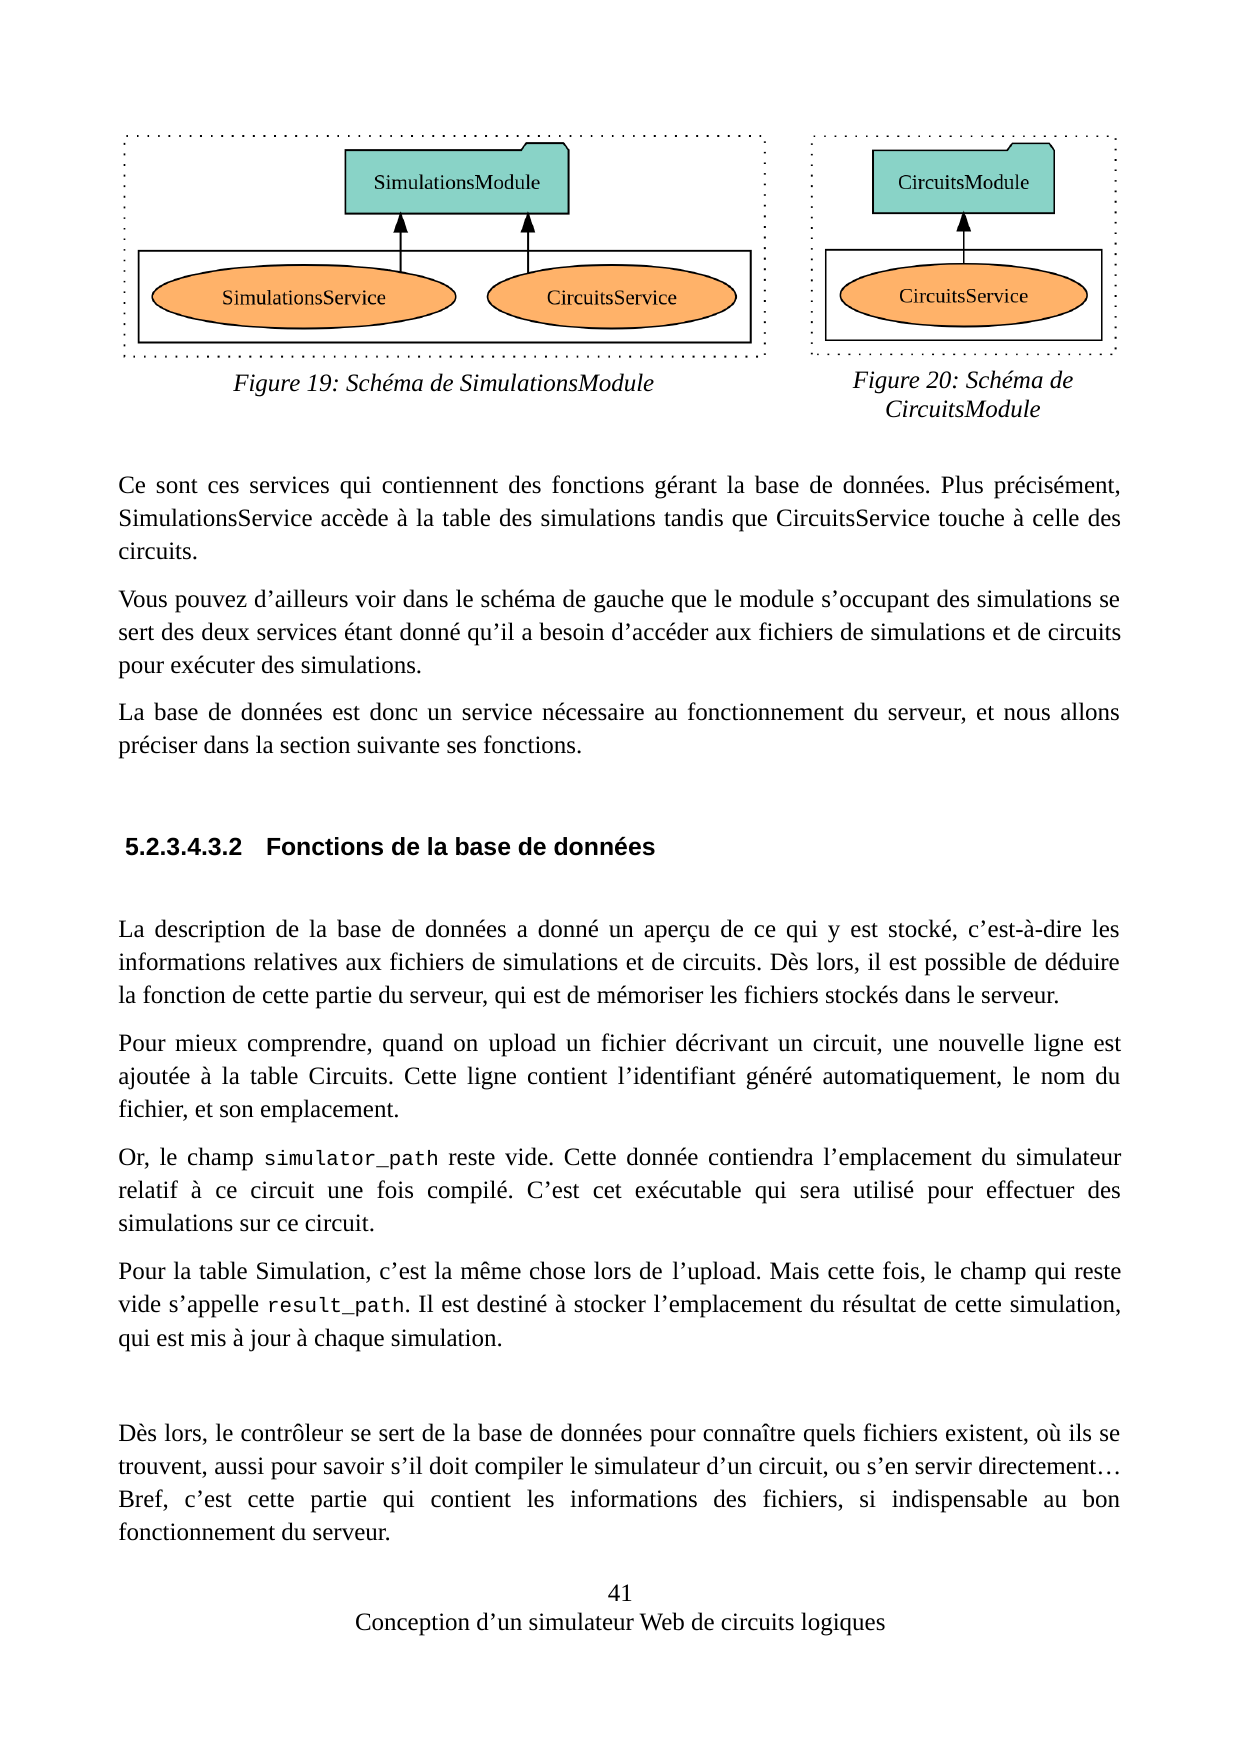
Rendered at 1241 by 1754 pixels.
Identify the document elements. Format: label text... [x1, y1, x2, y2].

text La base de données est donc un service nécessaire au fonctionnement du serveur, et nous allons préciser dans la section suivante ses fonctions. [118, 697, 1122, 759]
text Figure 20: Schéma de CircuitsModule [806, 360, 1122, 422]
subtitle Fonctions de la base de données [118, 832, 1122, 860]
text Pour mieux comprendre, quand on upload un fichier décrivant un circuit, une nouvelle ligne est ajoutée à la table Circuits. Cette ligne contient l’identifiant généré automatiquement, le nom du fichier, et son emplacement. [118, 1028, 1122, 1123]
text Pour la table Simulation, c’est la même chose lors de l’upload. Mais cette fois, le champ qui reste vide s’appelle result_path. Il est destiné à stocker l’emplacement du résultat de cette simulation, qui est mis à jour à chaque simulation. [118, 1256, 1122, 1352]
text La description de la base de données a donné un aperçu de ce qui y est stocké, c’est-à-dire les informations relatives aux fichiers de simulations et de circuits. Dès lors, il est possible de déduire la fonction de cette partie du serveur, qui est de mémoriser les fichiers stockés dans le serveur. [118, 914, 1122, 1009]
text Ce sont ces services qui contiennent des fonctions gérant la base de données. Plus précisément, SimulationsService accède à la table des simulations tandis que CircuitsService touche à celle des circuits. [118, 470, 1122, 565]
picture [118, 130, 772, 363]
text Figure 19: Schéma de SimulationsModule [118, 363, 772, 397]
text Dès lors, le contrôleur se sert de la base de données pour connaître quels fichiers existent, où ils se trouvent, aussi pour savoir s’il doit compiler le simulateur d’un circuit, ou s’en servir directement… Bref, c’est cette partie qui contient les informations des fichiers, si indispensable au bon fonctionnement du serveur. [118, 1418, 1122, 1546]
text Vous pouvez d’ailleurs voir dans le schéma de gauche que le module s’occupant des simulations se sert des deux services étant donné qu’il a besoin d’accéder aux fichiers de simulations et de circuits pour exécuter des simulations. [118, 584, 1122, 678]
picture [806, 130, 1123, 360]
text Or, le champ simulator_path reste vide. Cette donnée contiendra l’emplacement du simulateur relatif à ce circuit une fois compilé. C’est cet exécutable qui sera utilisé pour effectuer des simulations sur ce circuit. [118, 1142, 1122, 1237]
